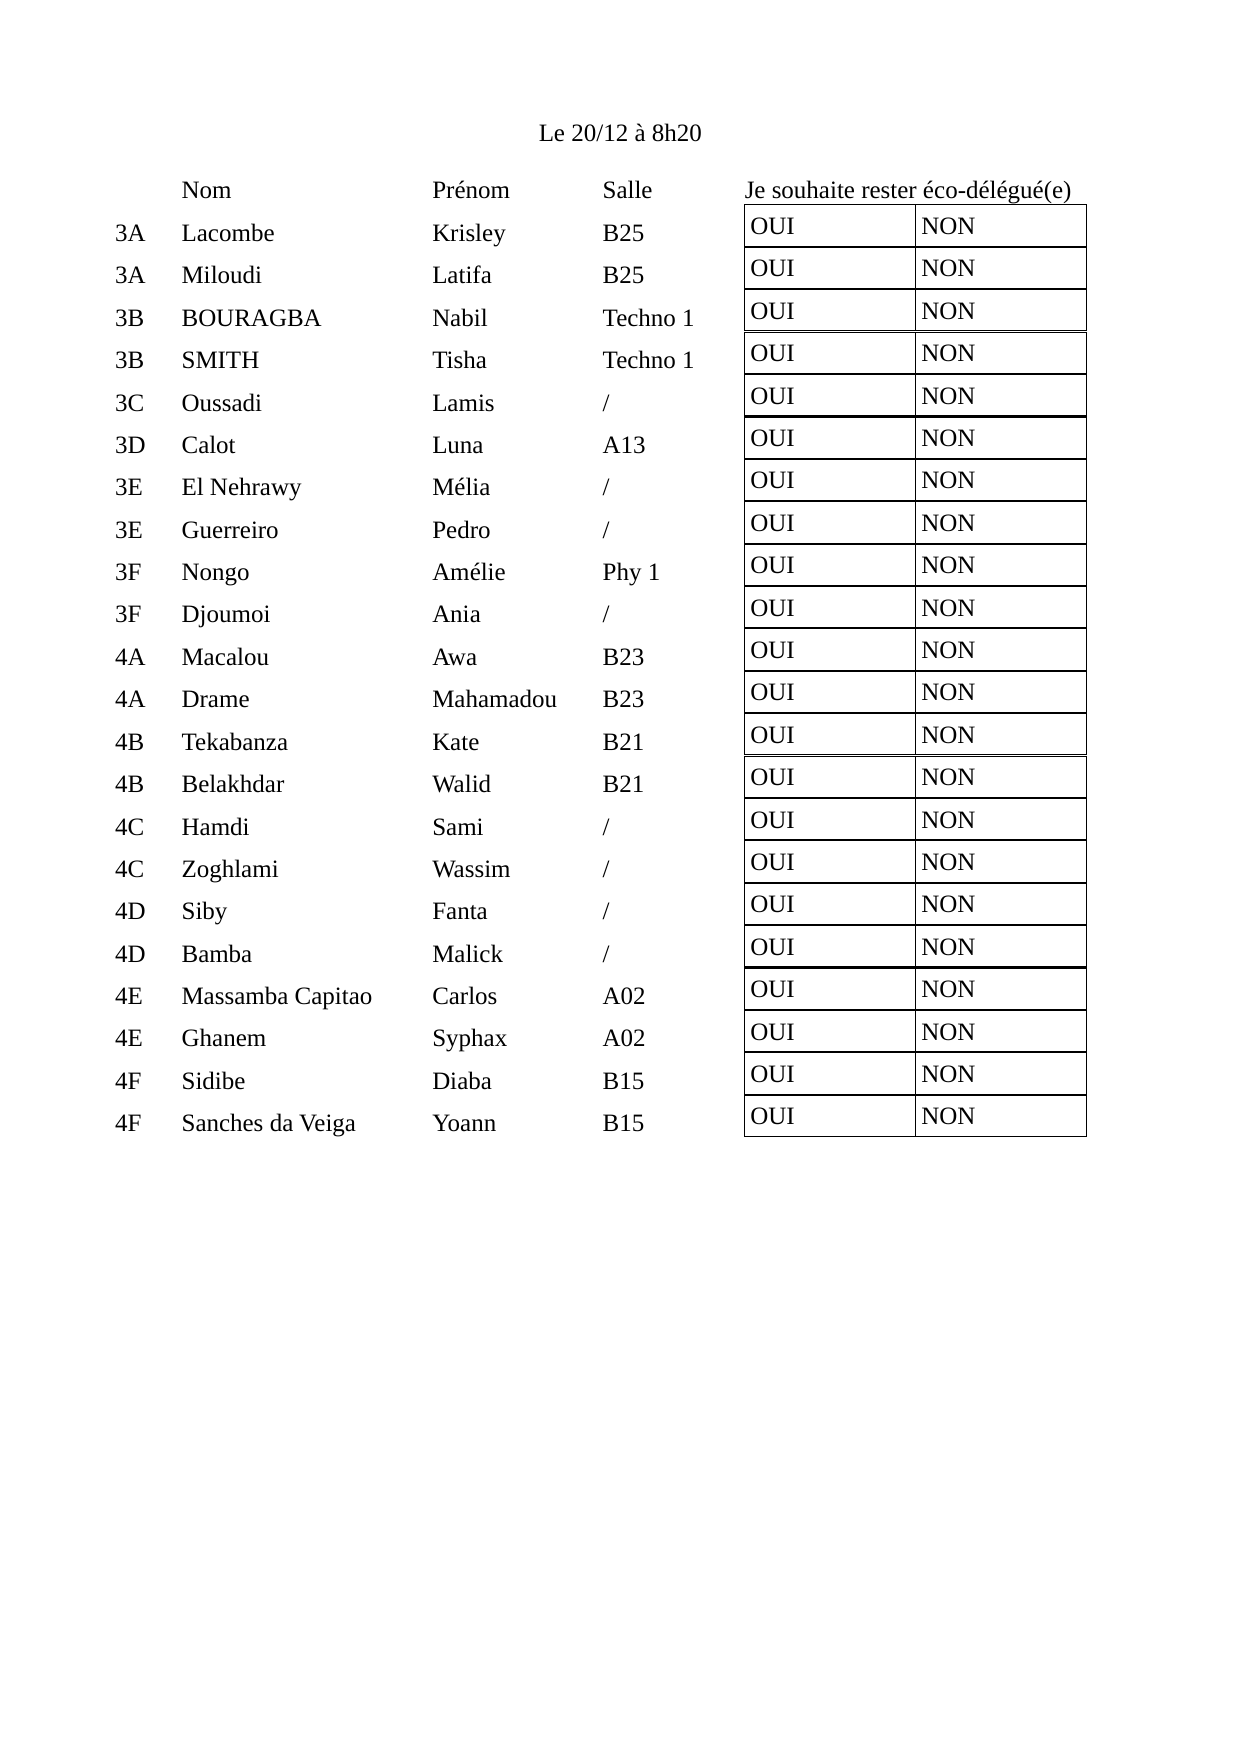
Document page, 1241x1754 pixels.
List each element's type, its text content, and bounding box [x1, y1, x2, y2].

table_header NON [916, 714, 1086, 754]
table_cell A02 [599, 1010, 741, 1052]
table_cell Mélia [429, 459, 599, 501]
table_cell / [599, 374, 741, 416]
table_cell Amélie [429, 544, 599, 586]
table_cell Tekabanza [178, 713, 429, 756]
table_header NON [916, 1096, 1086, 1136]
table_header NON [916, 884, 1086, 924]
table_cell Ania [429, 586, 599, 628]
table_cell [599, 1137, 741, 1166]
table_cell 3B [112, 332, 178, 374]
table_cell Sami [429, 798, 599, 840]
table_cell / [599, 459, 741, 501]
table_cell Hamdi [178, 798, 429, 840]
table_cell / [599, 840, 741, 883]
table_cell Bamba [178, 925, 429, 967]
table_header NON [916, 502, 1086, 542]
table_header NON [916, 926, 1086, 966]
table_cell El Nehrawy [178, 459, 429, 501]
table_cell Sanches da Veiga [178, 1095, 429, 1137]
table_cell Siby [178, 883, 429, 925]
table_header OUI [745, 799, 915, 839]
table_header NON [916, 841, 1086, 882]
table_header NON [916, 460, 1086, 500]
table_cell SMITH [178, 332, 429, 374]
table_cell Tisha [429, 332, 599, 374]
table_header OUI [745, 502, 915, 542]
table_header OUI [745, 375, 915, 415]
table_cell 4B [112, 756, 178, 798]
table_header OUI [745, 545, 915, 585]
table_cell / [599, 798, 741, 840]
table_cell Nongo [178, 544, 429, 586]
table_header NON [916, 418, 1086, 458]
table_cell Malick [429, 925, 599, 967]
table_header NON [916, 290, 1086, 330]
table_cell Walid [429, 756, 599, 798]
table_cell 3E [112, 459, 178, 501]
table_header OUI [745, 587, 915, 627]
table_header OUI [745, 841, 915, 882]
table_header NON [916, 545, 1086, 585]
table_header NON [916, 333, 1086, 373]
table_header NON [916, 672, 1086, 712]
table_header NON [916, 587, 1086, 627]
table_cell Sidibe [178, 1052, 429, 1095]
table_cell Miloudi [178, 247, 429, 289]
table_cell Nabil [429, 289, 599, 332]
table_cell B25 [599, 247, 741, 289]
table_cell 4F [112, 1052, 178, 1095]
table_header OUI [745, 926, 915, 966]
table_header NON [916, 375, 1086, 415]
table_cell B21 [599, 756, 741, 798]
table_cell / [599, 586, 741, 628]
table_header NON [916, 629, 1086, 669]
table_header OUI [745, 1053, 915, 1093]
table_cell Krisley [429, 204, 599, 247]
table_header OUI [745, 629, 915, 669]
table_cell A13 [599, 416, 741, 459]
table_header Nom [178, 176, 429, 204]
table_cell 3D [112, 416, 178, 459]
table_cell Belakhdar [178, 756, 429, 798]
table_cell 3E [112, 501, 178, 543]
table_header OUI [745, 333, 915, 373]
table_cell Ghanem [178, 1010, 429, 1052]
table_cell Techno 1 [599, 332, 741, 374]
table_cell 3A [112, 247, 178, 289]
table_cell B23 [599, 671, 741, 713]
text Le 20/12 à 8h20 [118, 118, 1122, 147]
table_cell Carlos [429, 968, 599, 1010]
table_header OUI [745, 290, 915, 330]
table_cell 4E [112, 1010, 178, 1052]
table_cell Macalou [178, 628, 429, 671]
table_cell Oussadi [178, 374, 429, 416]
table_cell Lacombe [178, 204, 429, 247]
table_header NON [916, 969, 1086, 1009]
table_cell B25 [599, 204, 741, 247]
table_header NON [916, 799, 1086, 839]
table_cell B15 [599, 1052, 741, 1095]
table_header OUI [745, 248, 915, 288]
table_cell Massamba Capitao [178, 968, 429, 1010]
table_header OUI [745, 205, 915, 246]
table_header NON [916, 248, 1086, 288]
table_header OUI [745, 714, 915, 754]
table_cell / [599, 501, 741, 543]
table_header OUI [745, 672, 915, 712]
table_cell 3C [112, 374, 178, 416]
table_cell / [599, 883, 741, 925]
table_cell 4B [112, 713, 178, 756]
table_header Salle [599, 176, 741, 204]
table_header NON [916, 1053, 1086, 1093]
table_cell Techno 1 [599, 289, 741, 332]
table_cell 4C [112, 798, 178, 840]
table_header NON [916, 205, 1086, 246]
table_header [112, 176, 178, 204]
table_cell [112, 1137, 178, 1166]
table_cell Yoann [429, 1095, 599, 1137]
table_cell Zoghlami [178, 840, 429, 883]
table_cell Phy 1 [599, 544, 741, 586]
table_cell Luna [429, 416, 599, 459]
table_header OUI [745, 1011, 915, 1051]
table_cell 4E [112, 968, 178, 1010]
table_header OUI [745, 884, 915, 924]
table_cell Guerreiro [178, 501, 429, 543]
table_cell Diaba [429, 1052, 599, 1095]
table_cell BOURAGBA [178, 289, 429, 332]
table_header OUI [745, 969, 915, 1009]
table_header Je souhaite rester éco-délégué(e) [741, 176, 1089, 204]
table_cell 3B [112, 289, 178, 332]
table_cell Drame [178, 671, 429, 713]
table_cell Wassim [429, 840, 599, 883]
table_cell [741, 1137, 1089, 1166]
table_cell 3F [112, 544, 178, 586]
table_cell Syphax [429, 1010, 599, 1052]
table_cell Lamis [429, 374, 599, 416]
table_cell Latifa [429, 247, 599, 289]
table_cell Fanta [429, 883, 599, 925]
table_cell 3F [112, 586, 178, 628]
table_header OUI [745, 757, 915, 797]
table_cell A02 [599, 968, 741, 1010]
table_cell / [599, 925, 741, 967]
table_cell Calot [178, 416, 429, 459]
table_cell 4A [112, 628, 178, 671]
table_header Prénom [429, 176, 599, 204]
table_header NON [916, 757, 1086, 797]
table_cell Pedro [429, 501, 599, 543]
table_cell 3A [112, 204, 178, 247]
table_cell [429, 1137, 599, 1166]
table_header NON [916, 1011, 1086, 1051]
table_cell Mahamadou [429, 671, 599, 713]
table_cell B15 [599, 1095, 741, 1137]
table_cell 4A [112, 671, 178, 713]
table_cell Djoumoi [178, 586, 429, 628]
table_cell B23 [599, 628, 741, 671]
table_cell 4D [112, 925, 178, 967]
table_cell 4F [112, 1095, 178, 1137]
table_header OUI [745, 418, 915, 458]
table_cell 4D [112, 883, 178, 925]
table_header OUI [745, 1096, 915, 1136]
table_header OUI [745, 460, 915, 500]
table_cell B21 [599, 713, 741, 756]
table_cell 4C [112, 840, 178, 883]
table_cell Awa [429, 628, 599, 671]
table_cell Kate [429, 713, 599, 756]
table_cell [178, 1137, 429, 1166]
